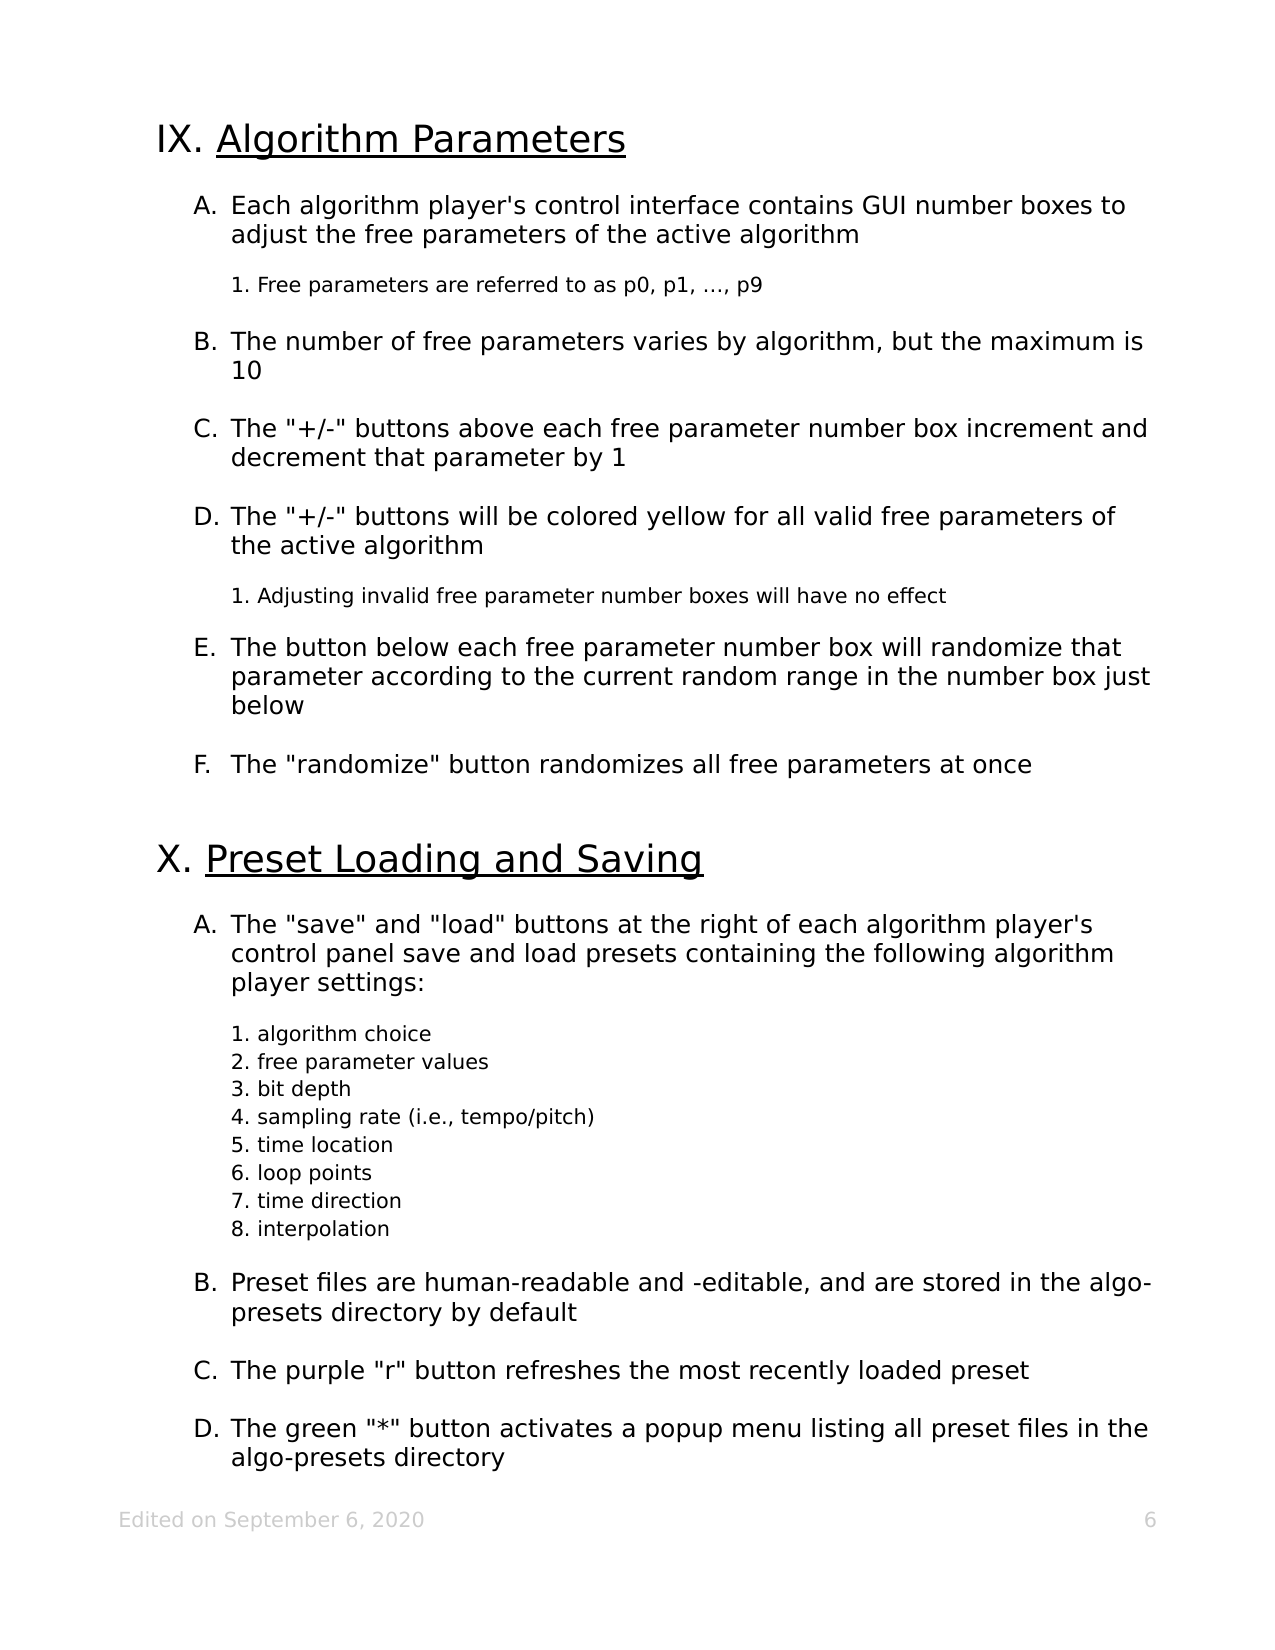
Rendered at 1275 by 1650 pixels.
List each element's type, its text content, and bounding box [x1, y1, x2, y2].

list The number of free parameters varies by algorithm, but the maximum is 10 [193, 327, 1157, 385]
list Preset Loading and Saving [156, 837, 1157, 881]
list The purple "r" button refreshes the most recently loaded preset [193, 1356, 1157, 1385]
list The "save" and "load" buttons at the right of each algorithm player's control panel save and load presets containing the following algorithm player settings: [193, 910, 1157, 998]
list The "+/-" buttons above each free parameter number box increment and decrement that parameter by 1 [193, 414, 1157, 473]
list Preset files are human-readable and -editable, and are stored in the algo-presets directory by default [193, 1269, 1157, 1327]
list Adjusting invalid free parameter number boxes will have no effect [231, 584, 1157, 609]
list Free parameters are referred to as p0, p1, …, p9 [231, 273, 1157, 298]
list Algorithm Parameters [156, 118, 1157, 162]
list loop points [231, 1161, 1157, 1185]
list time direction [231, 1189, 1157, 1213]
list The "+/-" buttons will be colored yellow for all valid free parameters of the active algorithm [193, 502, 1157, 560]
list The green "*" button activates a popup menu listing all preset files in the algo-presets directory [193, 1414, 1157, 1473]
list algorithm choice [231, 1022, 1157, 1046]
list The button below each free parameter number box will randomize that parameter according to the current random range in the number box just below [193, 633, 1157, 721]
list sampling rate (i.e., tempo/pitch) [231, 1105, 1157, 1129]
list Each algorithm player's control interface contains GUI number boxes to adjust the free parameters of the active algorithm [193, 191, 1157, 249]
list free parameter values [231, 1050, 1157, 1074]
list interpolation [231, 1217, 1157, 1241]
list time location [231, 1133, 1157, 1157]
list The "randomize" button randomizes all free parameters at once [193, 750, 1157, 779]
list bit depth [231, 1077, 1157, 1102]
